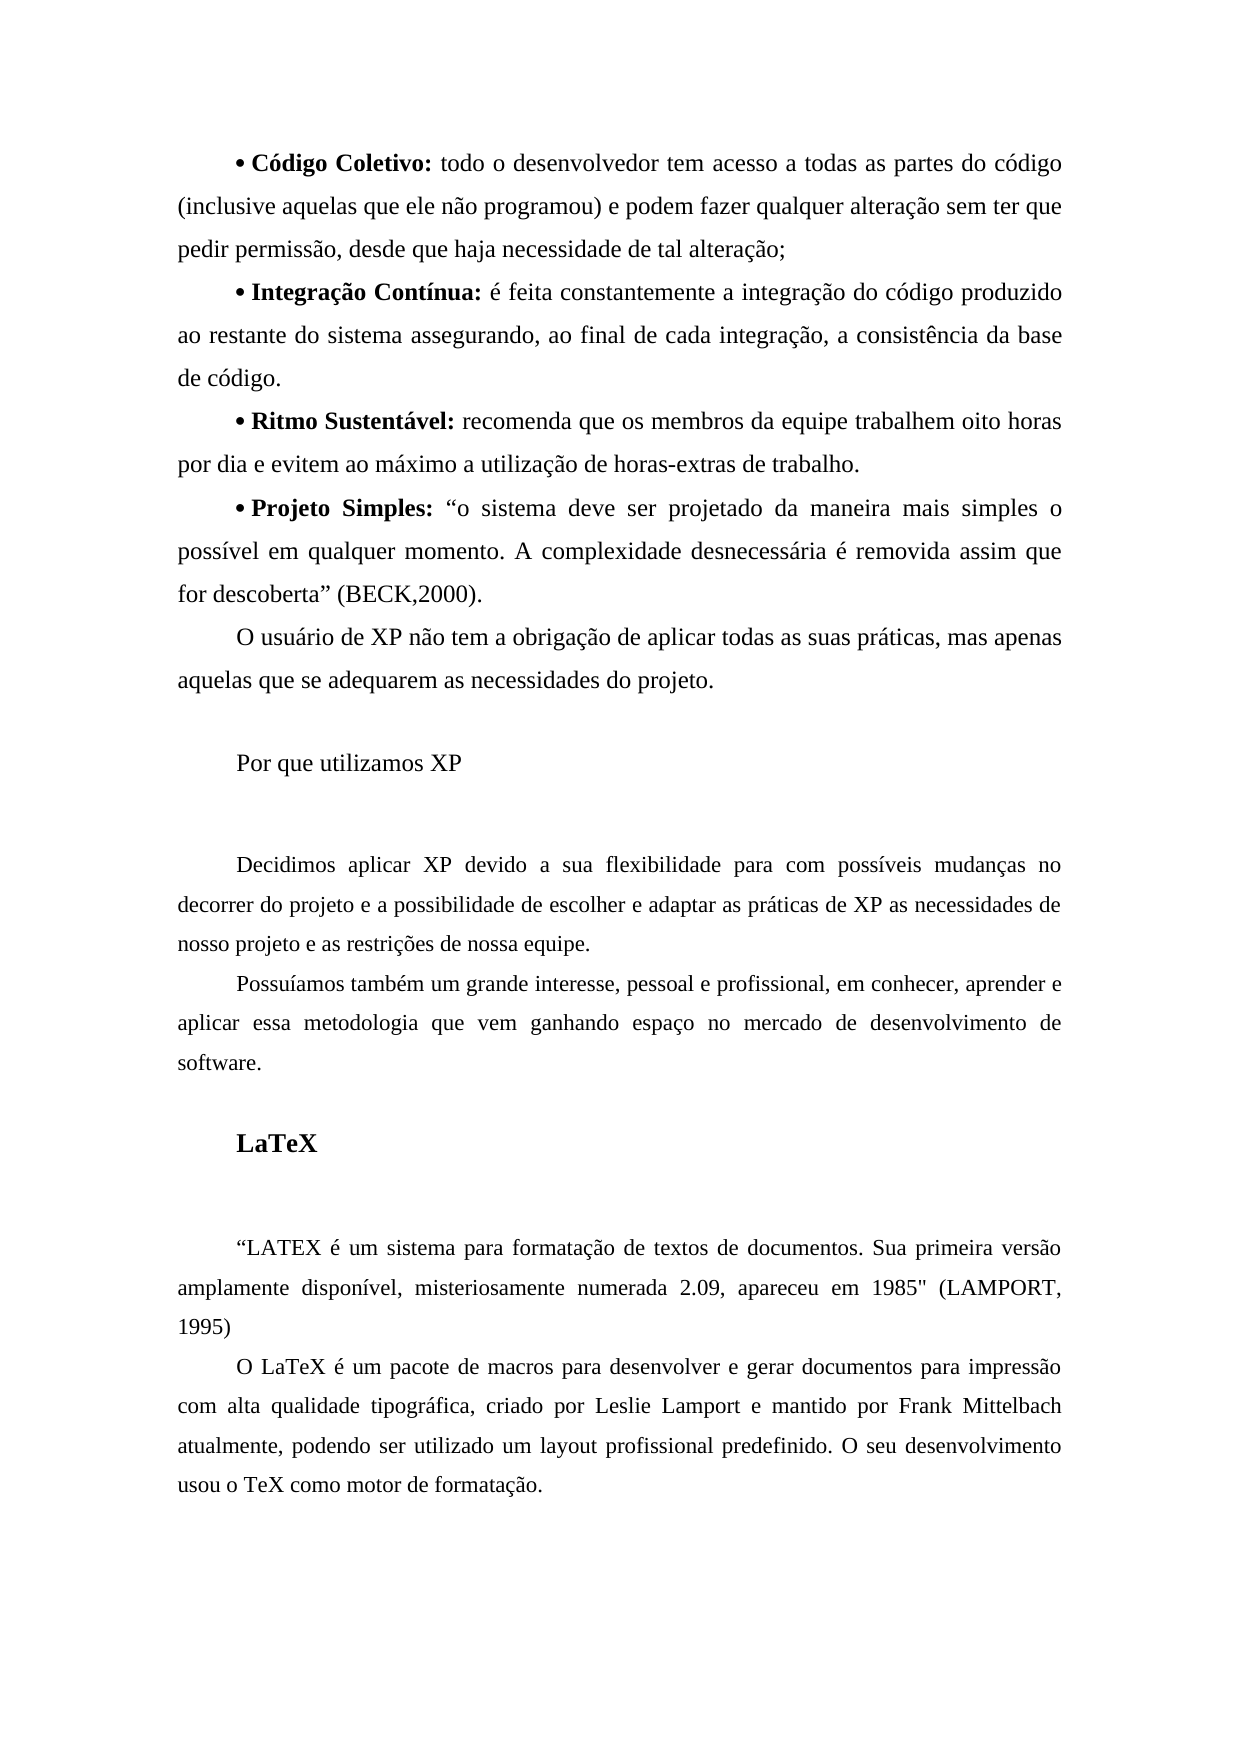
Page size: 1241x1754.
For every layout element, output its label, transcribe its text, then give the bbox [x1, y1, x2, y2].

text Decidimos aplicar XP devido a sua flexibilidade para com possíveis mudanças no decorrer do projeto e a possibilidade de escolher e adaptar as práticas de XP as necessidades de nosso projeto e as restrições de nossa equipe. [177, 851, 1063, 956]
subtitle LaTeX [177, 1127, 1063, 1159]
list Integração Contínua: é feita constantemente a integração do código produzido ao restante do sistema assegurando, ao final de cada integração, a consistência da base de código. [177, 277, 1063, 392]
list Código Coletivo: todo o desenvolvedor tem acesso a todas as partes do código (inclusive aquelas que ele não programou) e podem fazer qualquer alteração sem ter que pedir permissão, desde que haja necessidade de tal alteração; [177, 148, 1063, 263]
text O LaTeX é um pacote de macros para desenvolver e gerar documentos para impressão com alta qualidade tipográfica, criado por Leslie Lamport e mantido por Frank Mittelbach atualmente, podendo ser utilizado um layout profissional predefinido. O seu desenvolvimento usou o TeX como motor de formatação. [177, 1353, 1063, 1498]
subtitle Por que utilizamos XP [177, 748, 1063, 776]
text Possuíamos também um grande interesse, pessoal e profissional, em conhecer, aprender e aplicar essa metodologia que vem ganhando espaço no mercado de desenvolvimento de software. [177, 969, 1063, 1075]
text O usuário de XP não tem a obrigação de aplicar todas as suas práticas, mas apenas aquelas que se adequarem as necessidades do projeto. [177, 622, 1063, 694]
list Projeto Simples: “o sistema deve ser projetado da maneira mais simples o possível em qualquer momento. A complexidade desnecessária é removida assim que for descoberta” (BECK,2000). [177, 493, 1063, 608]
text “LATEX é um sistema para formatação de textos de documentos. Sua primeira versão amplamente disponível, misteriosamente numerada 2.09, apareceu em 1985" (LAMPORT, 1995) [177, 1234, 1063, 1340]
list Ritmo Sustentável: recomenda que os membros da equipe trabalhem oito horas por dia e evitem ao máximo a utilização de horas-extras de trabalho. [177, 406, 1063, 478]
